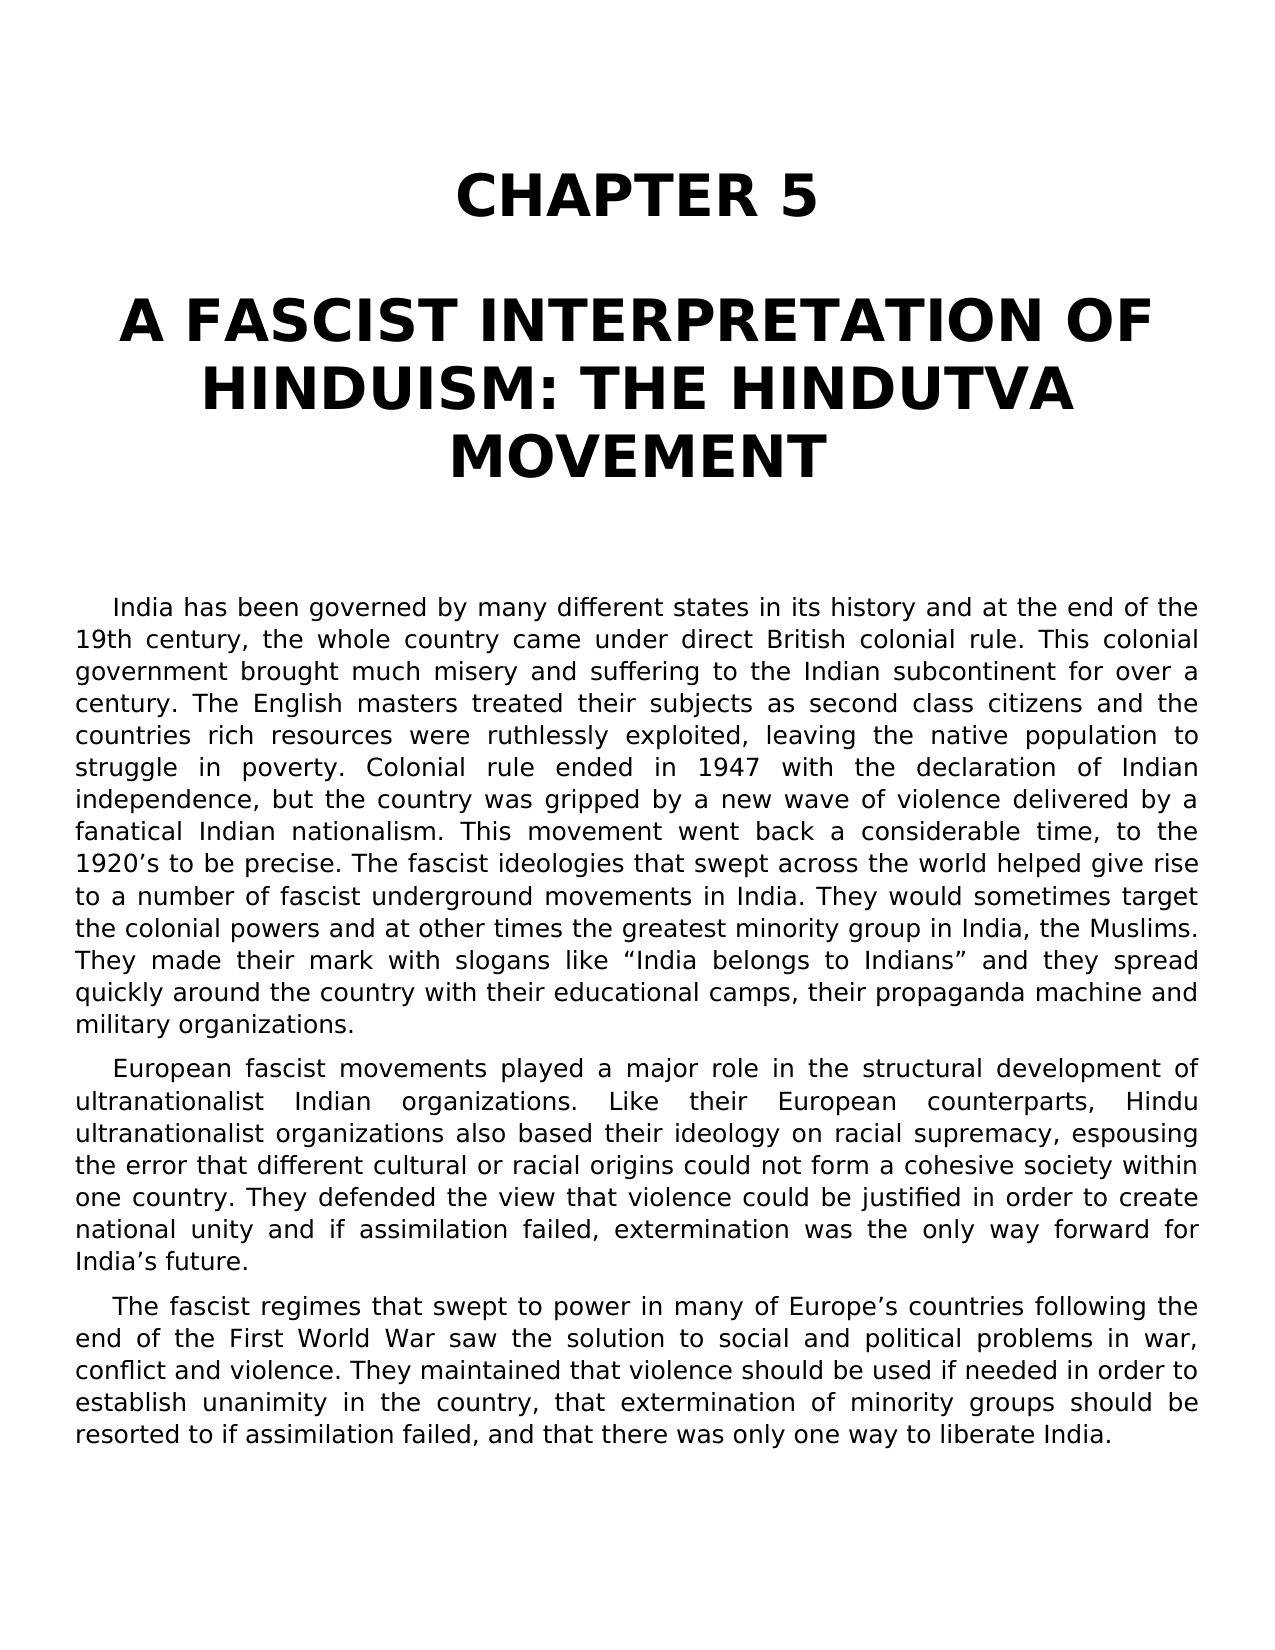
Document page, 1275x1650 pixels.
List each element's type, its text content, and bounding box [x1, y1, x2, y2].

subtitle A FASCIST INTERPRETATION OF HINDUISM: THE HINDUTVA MOVEMENT [75, 287, 1200, 491]
text India has been governed by many different states in its history and at the end of the 19th century, the whole country came under direct British colonial rule. This colonial government brought much misery and suffering to the Indian subcontinent for over a century. The English masters treated their subjects as second class citizens and the countries rich resources were ruthlessly exploited, leaving the native population to struggle in poverty. Colonial rule ended in 1947 with the declaration of Indian independence, but the country was gripped by a new wave of violence delivered by a fanatical Indian nationalism. This movement went back a considerable time, to the 1920’s to be precise. The fascist ideologies that swept across the world helped give rise to a number of fascist underground movements in India. They would sometimes target the colonial powers and at other times the greatest minority group in India, the Muslims. They made their mark with slogans like “India belongs to Indians” and they spread quickly around the country with their educational camps, their propaganda machine and military organizations. [75, 593, 1200, 1039]
subtitle CHAPTER 5 [75, 162, 1200, 230]
text European fascist movements played a major role in the structural development of ultranationalist Indian organizations. Like their European counterparts, Hindu ultranationalist organizations also based their ideology on racial supremacy, espousing the error that different cultural or racial origins could not form a cohesive society within one country. They defended the view that violence could be justified in order to create national unity and if assimilation failed, extermination was the only way forward for India’s future. [75, 1054, 1200, 1276]
text The fascist regimes that swept to power in many of Europe’s countries following the end of the First World War saw the solution to social and political problems in war, conflict and violence. They maintained that violence should be used if needed in order to establish unanimity in the country, that extermination of minority groups should be resorted to if assimilation failed, and that there was only one way to liberate India. [75, 1292, 1200, 1449]
